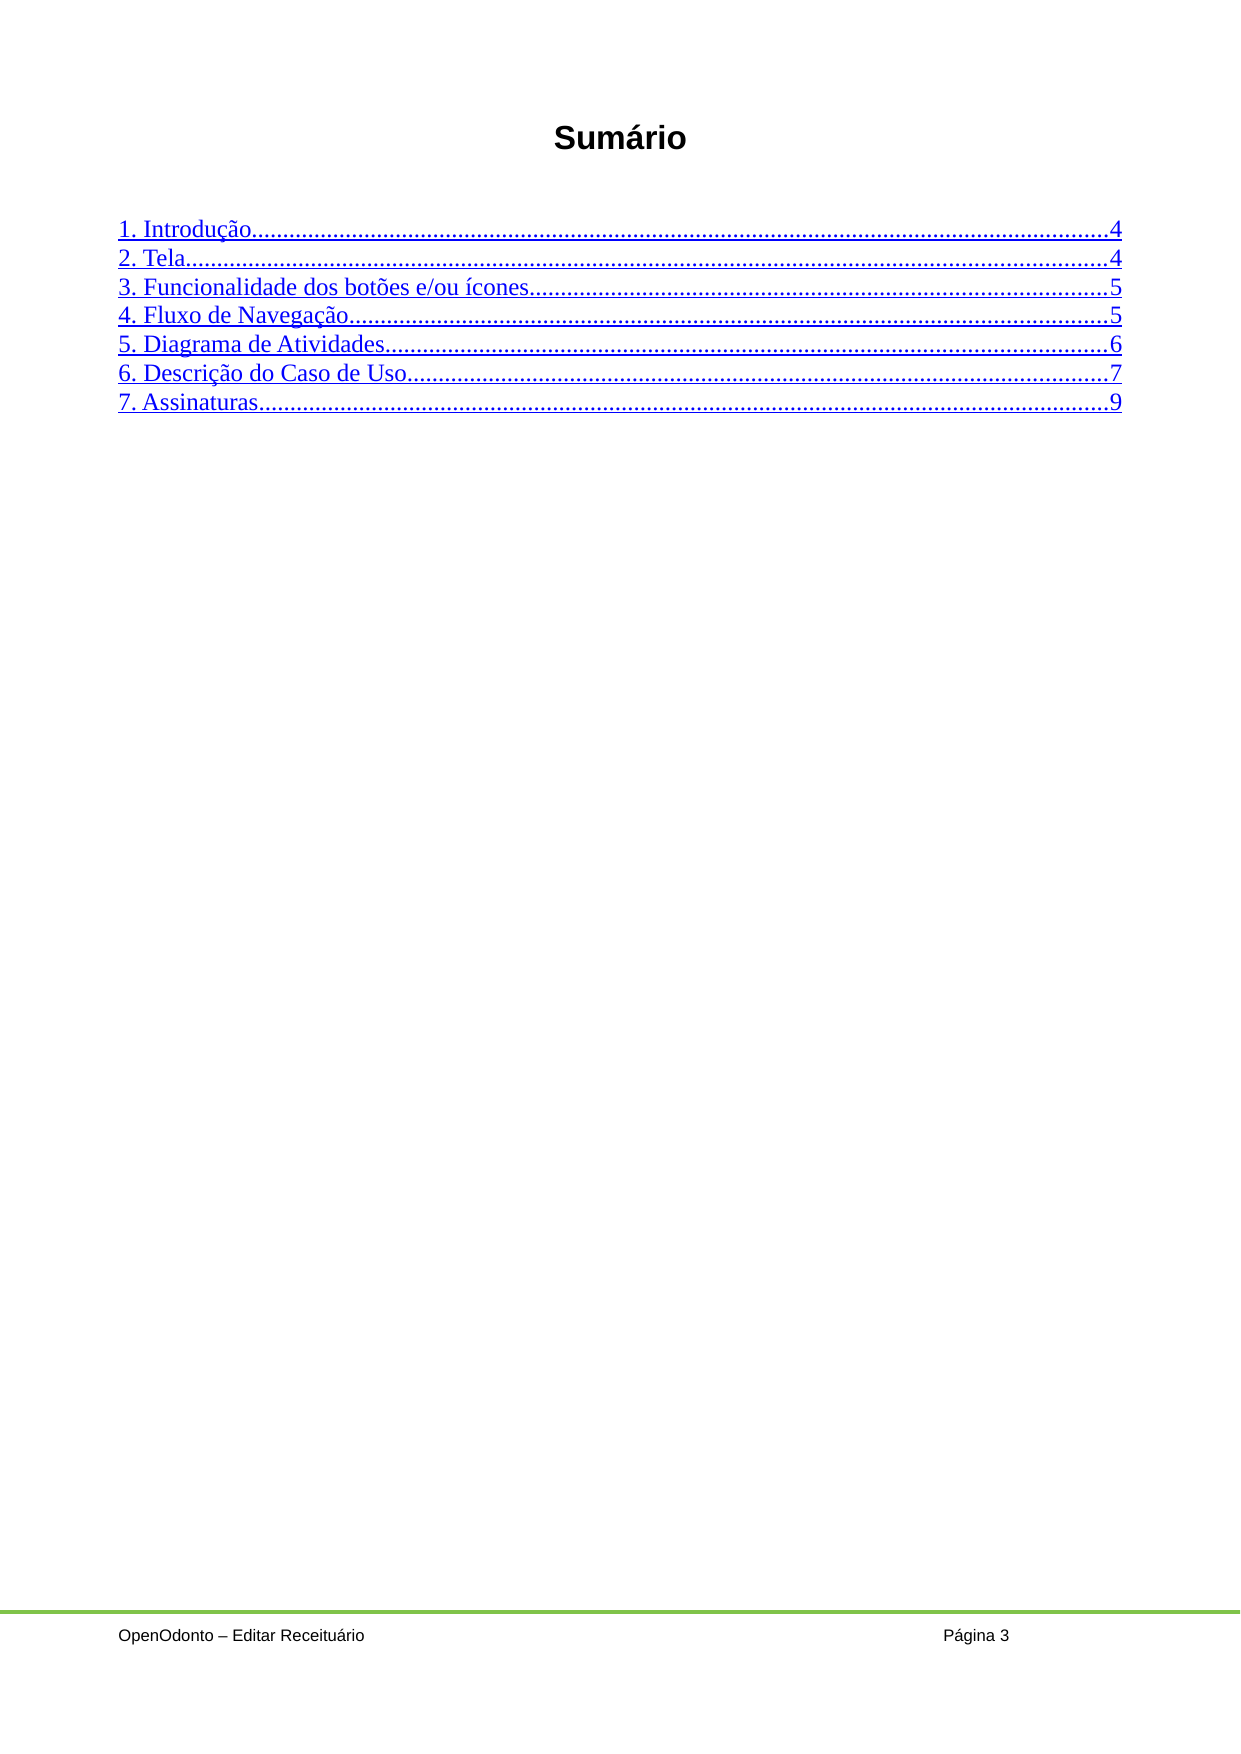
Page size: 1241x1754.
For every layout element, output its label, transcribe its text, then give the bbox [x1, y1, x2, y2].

text 1. Introdução 4 [118, 214, 1122, 239]
text 6. Descrição do Caso de Uso 7 [118, 358, 1122, 383]
text Sumário [118, 118, 1122, 157]
text 3. Funcionalidade dos botões e/ou ícones 5 [118, 272, 1122, 297]
text 4. Fluxo de Navegação 5 [118, 300, 1122, 325]
text 5. Diagrama de Atividades 6 [118, 329, 1122, 354]
text 7. Assinaturas 9 [118, 387, 1122, 412]
text 2. Tela 4 [118, 243, 1122, 268]
